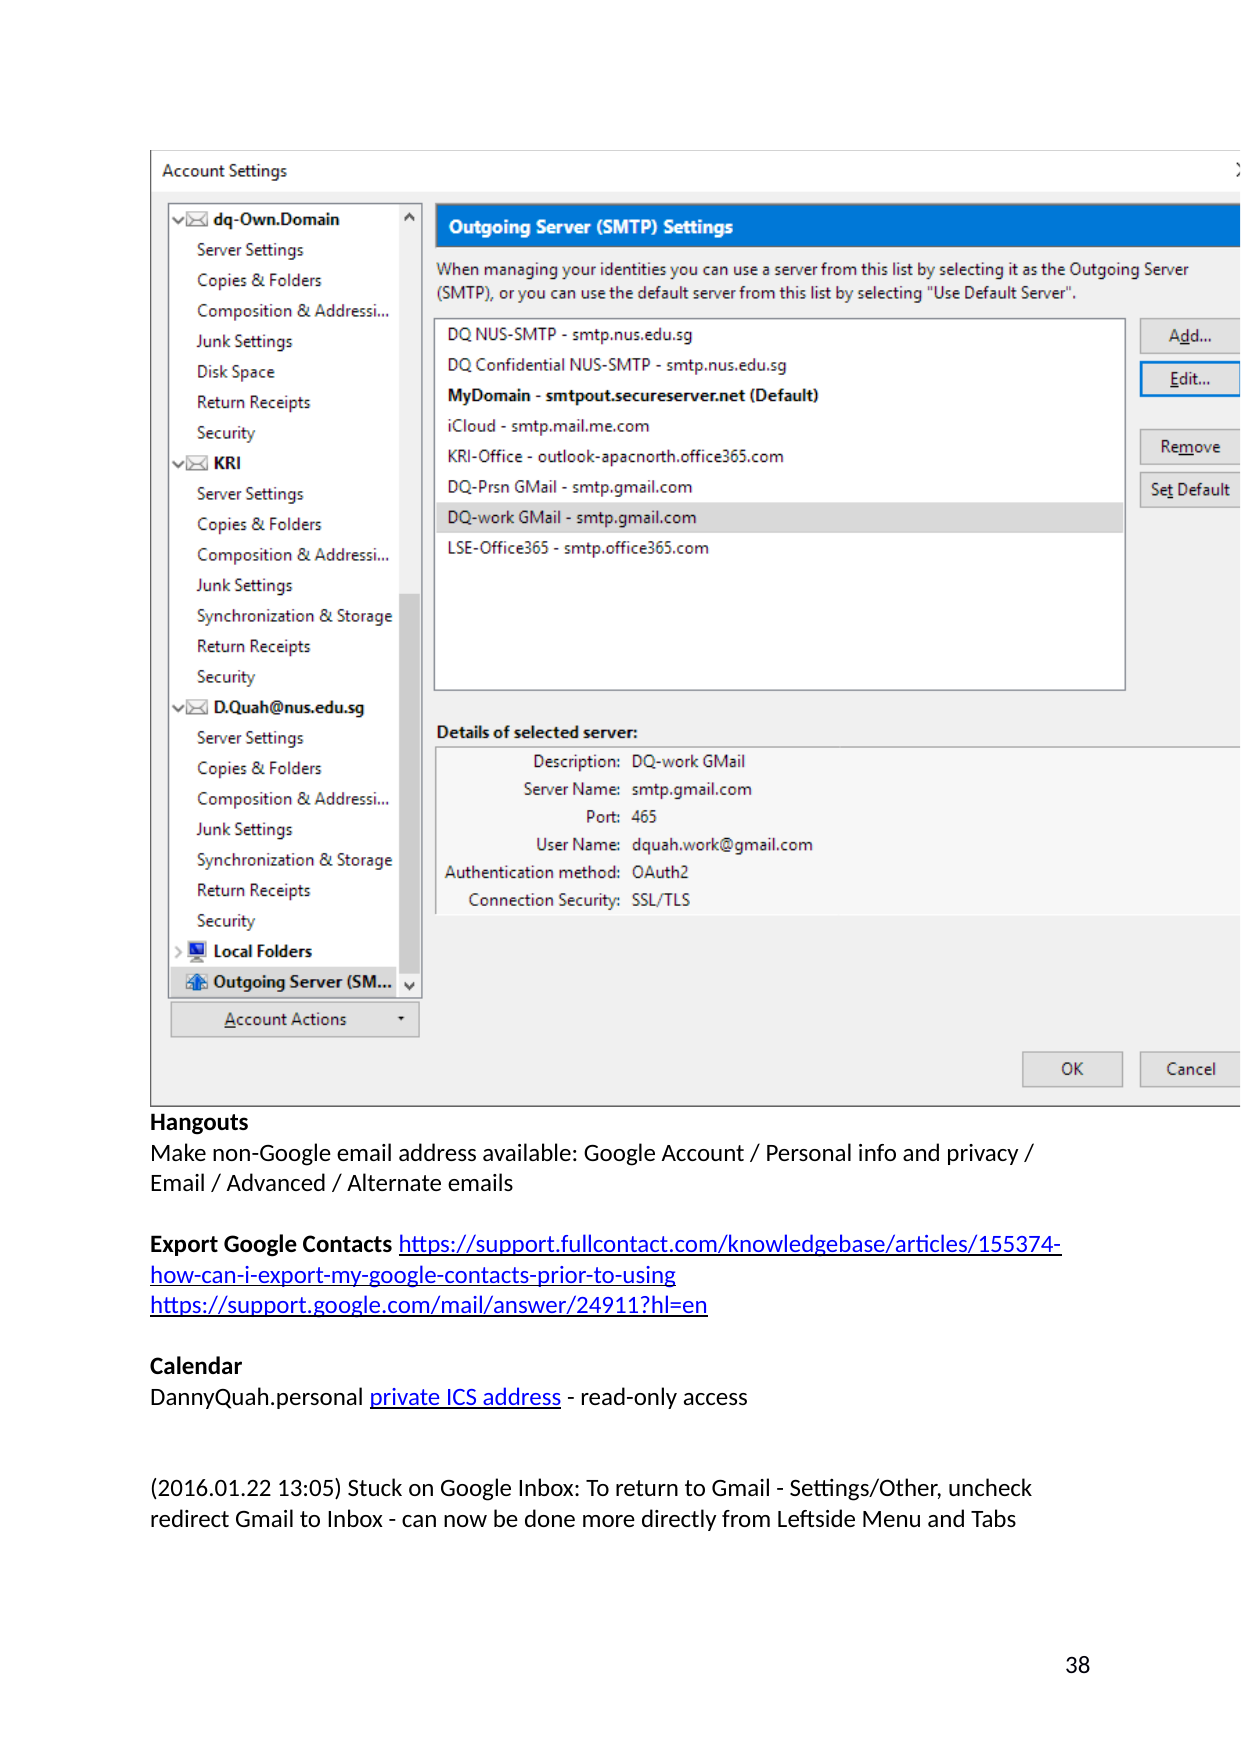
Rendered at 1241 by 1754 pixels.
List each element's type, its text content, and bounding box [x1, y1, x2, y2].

text Make non-Google email address available: Google Account / Personal info and privacy / Email / Advanced / Alternate emails [150, 1137, 1090, 1198]
text Calendar [150, 1350, 1090, 1381]
text https://support.google.com/mail/answer/24911?hl=en [150, 1289, 1090, 1320]
text Export Google Contacts https://support.fullcontact.com/knowledgebase/articles/155374-how-can-i-export-my-google-contacts-prior-to-using [150, 1228, 1090, 1289]
text Hangouts [150, 1107, 1090, 1137]
text DannyQuah.personal private ICS address - read-only access [150, 1381, 1090, 1411]
text (2016.01.22 13:05) Stuck on Google Inbox: To return to Gmail - Settings/Other, uncheck redirect Gmail to Inbox - can now be done more directly from Leftside Menu and Tabs [150, 1472, 1090, 1533]
picture [150, 150, 1241, 1107]
